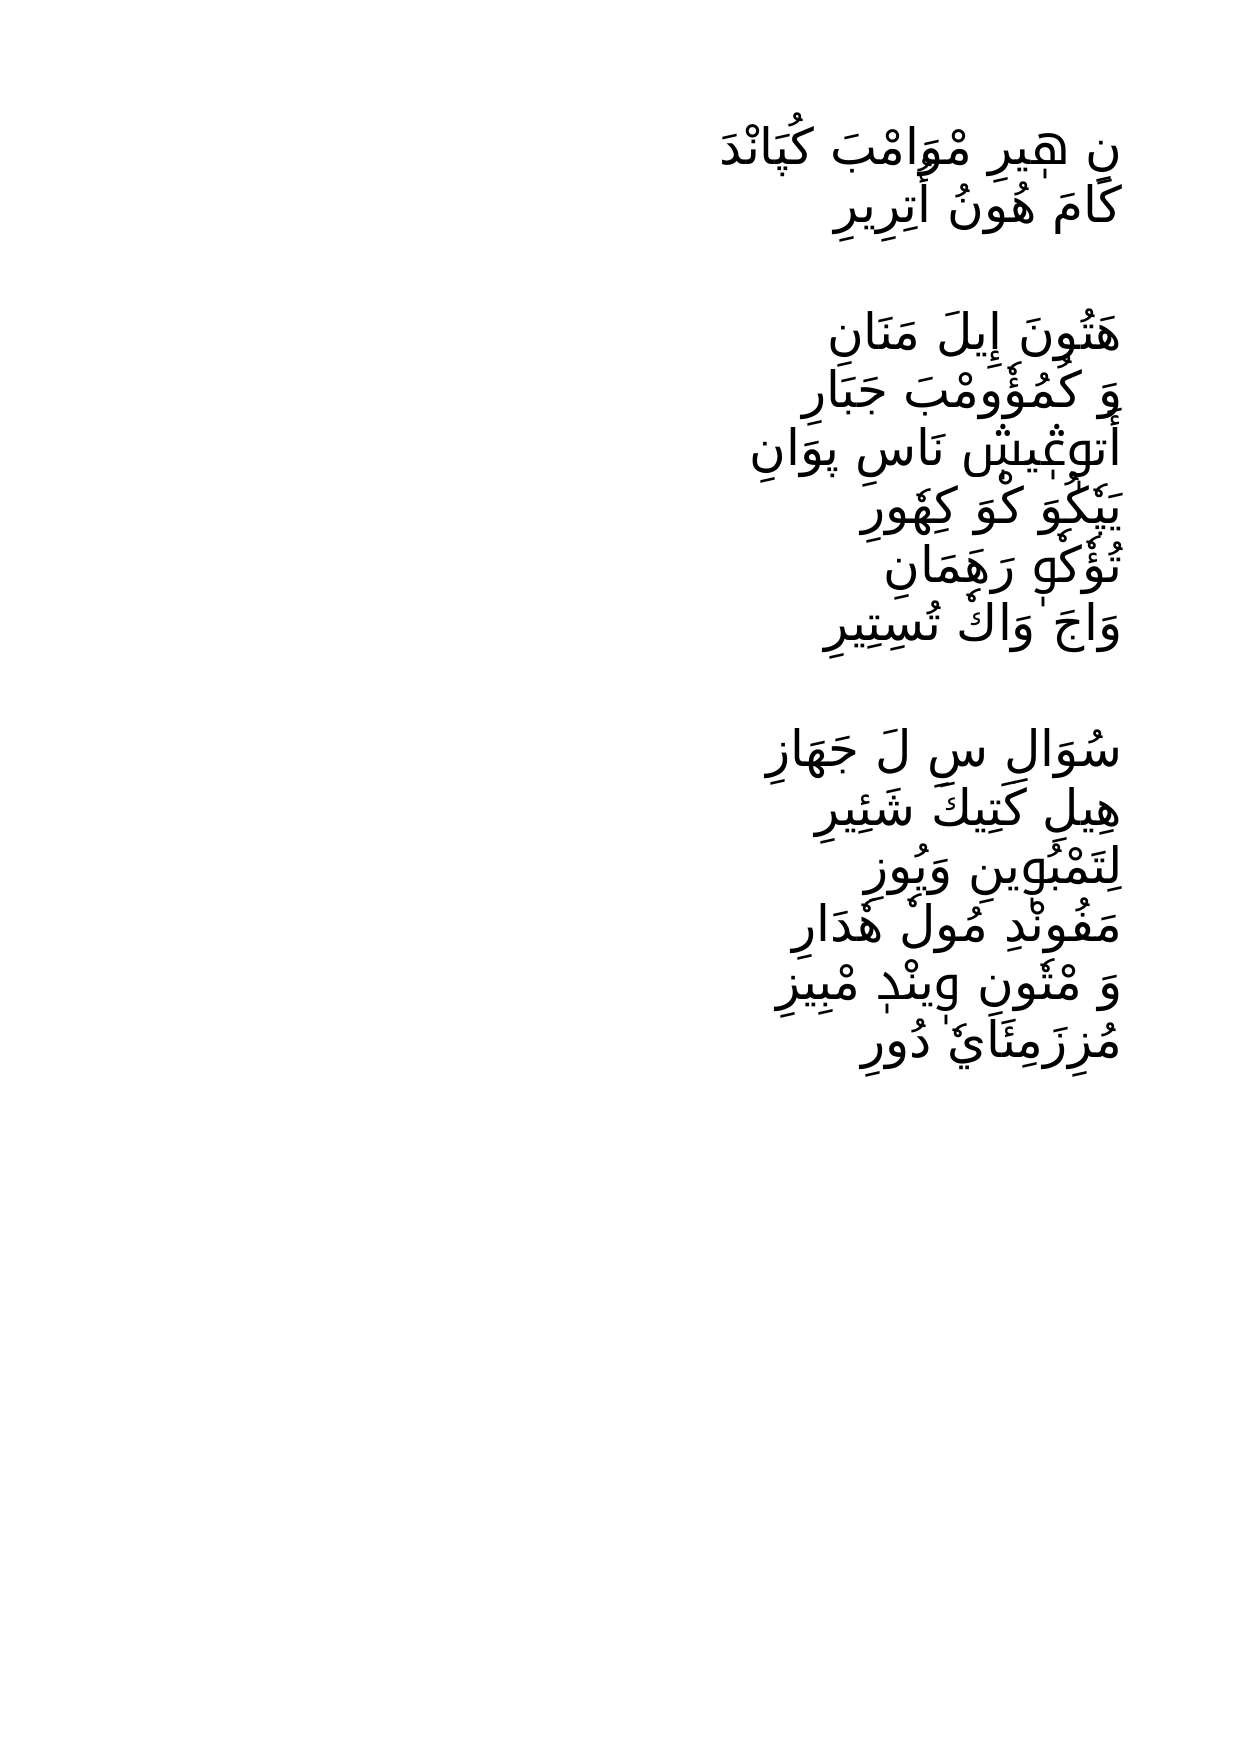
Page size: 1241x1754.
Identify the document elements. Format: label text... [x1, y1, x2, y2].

text تُؤٗكٗوٖ رَهَمَانِ [118, 536, 1122, 594]
text مَفُونْدِ مُولٗ هٗدَارِ [118, 895, 1122, 953]
text سُوَالِ سِ لَ جَهَازِ [118, 720, 1122, 778]
text وَاجَ وَاكٗ تُسِتِيرِ [118, 594, 1122, 652]
text لِتَمْبُوٖينِ وَيُوزِ [118, 837, 1122, 895]
text مُزِزَمِئَايٗ دُورِ [118, 1011, 1122, 1069]
text هَتُونَ إِيلَ مَنَانِ [118, 303, 1122, 361]
text وَ كُمُؤٗومْبَ جَبَارِ [118, 361, 1122, 419]
text وَ مْتٗونِ وٖينْدٖ مْبِيزِ [118, 953, 1122, 1011]
text يَپٗكُوَ كْوَ كِهٗورِ [118, 477, 1122, 536]
text كَامَ هُونُ أُتِرِيرِ [118, 176, 1122, 234]
text هِيلِ كَتِيكَ شَئِيرِ [118, 778, 1122, 837]
text نِ هٖيرِ مْوَامْبَ كُپَانْدَ [118, 118, 1122, 176]
text أَتوٖڠٖيشٖ نَاسِ پوَانِ [118, 419, 1122, 477]
